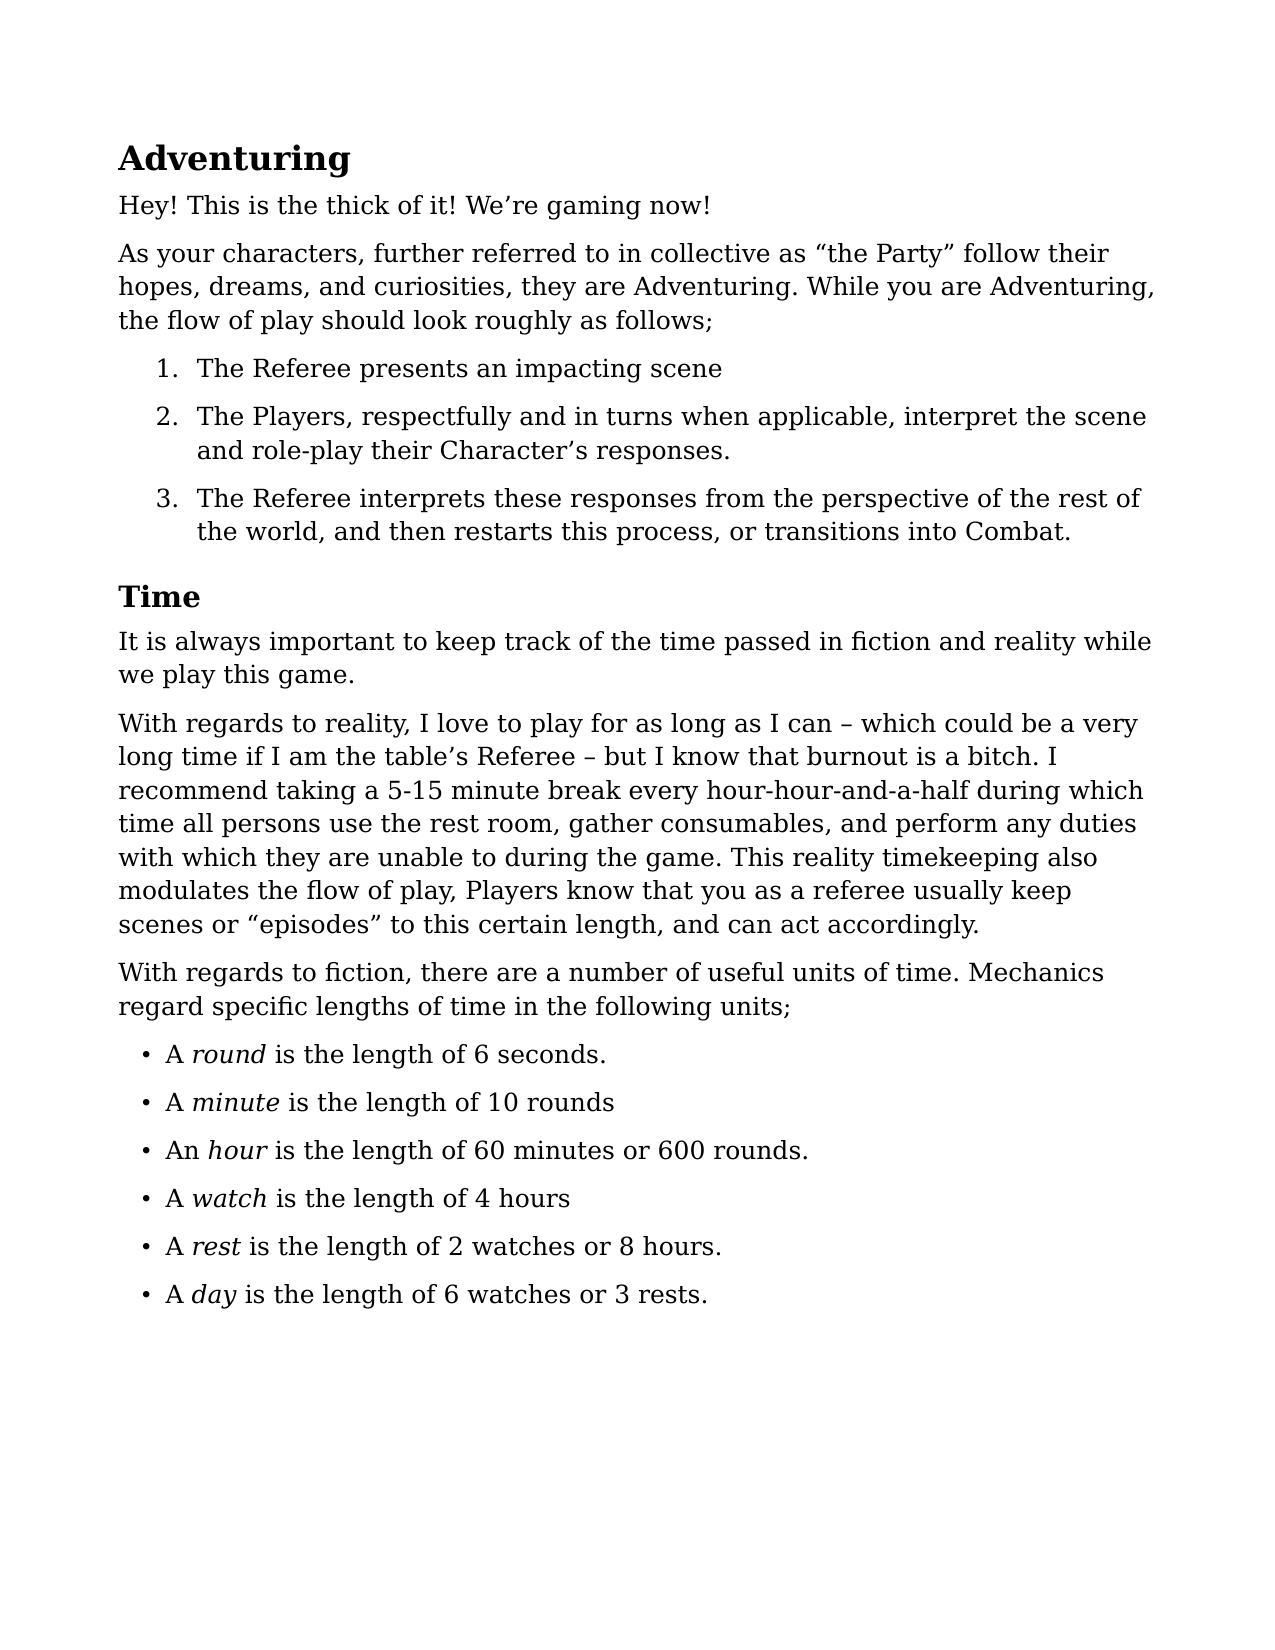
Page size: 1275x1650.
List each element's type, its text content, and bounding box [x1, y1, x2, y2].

list A watch is the length of 4 hours [142, 1184, 1157, 1213]
list A rest is the length of 2 watches or 8 hours. [142, 1232, 1157, 1262]
subtitle Time [118, 580, 1157, 615]
list An hour is the length of 60 minutes or 600 rounds. [142, 1136, 1157, 1165]
list The Players, respectfully and in turns when applicable, interpret the scene and role-play their Character’s responses. [155, 402, 1157, 465]
text With regards to fiction, there are a number of useful units of time. Mechanics regard specific lengths of time in the following units; [118, 958, 1157, 1021]
subtitle Adventuring [118, 139, 1157, 178]
text With regards to reality, I love to play for as long as I can – which could be a very long time if I am the table’s Referee – but I know that burnout is a bitch. I recommend taking a 5-15 minute break every hour-hour-and-a-half during which time all persons use the rest room, gather consumables, and perform any duties with which they are unable to during the game. This reality timekeeping also modulates the flow of play, Players know that you as a referee usually keep scenes or “episodes” to this certain length, and can act accordingly. [118, 709, 1157, 939]
text It is always important to keep track of the time passed in fiction and reality while we play this game. [118, 627, 1157, 690]
text Hey! This is the thick of it! We’re gaming now! [118, 191, 1157, 220]
list A minute is the length of 10 rounds [142, 1088, 1157, 1117]
list The Referee interprets these responses from the perspective of the rest of the world, and then restarts this process, or transitions into Combat. [155, 484, 1157, 547]
list A round is the length of 6 seconds. [142, 1040, 1157, 1069]
list The Referee presents an impacting scene [155, 354, 1157, 383]
text As your characters, further referred to in collective as “the Party” follow their hopes, dreams, and curiosities, they are Adventuring. While you are Adventuring, the flow of play should look roughly as follows; [118, 239, 1157, 335]
list A day is the length of 6 watches or 3 rests. [142, 1281, 1157, 1310]
